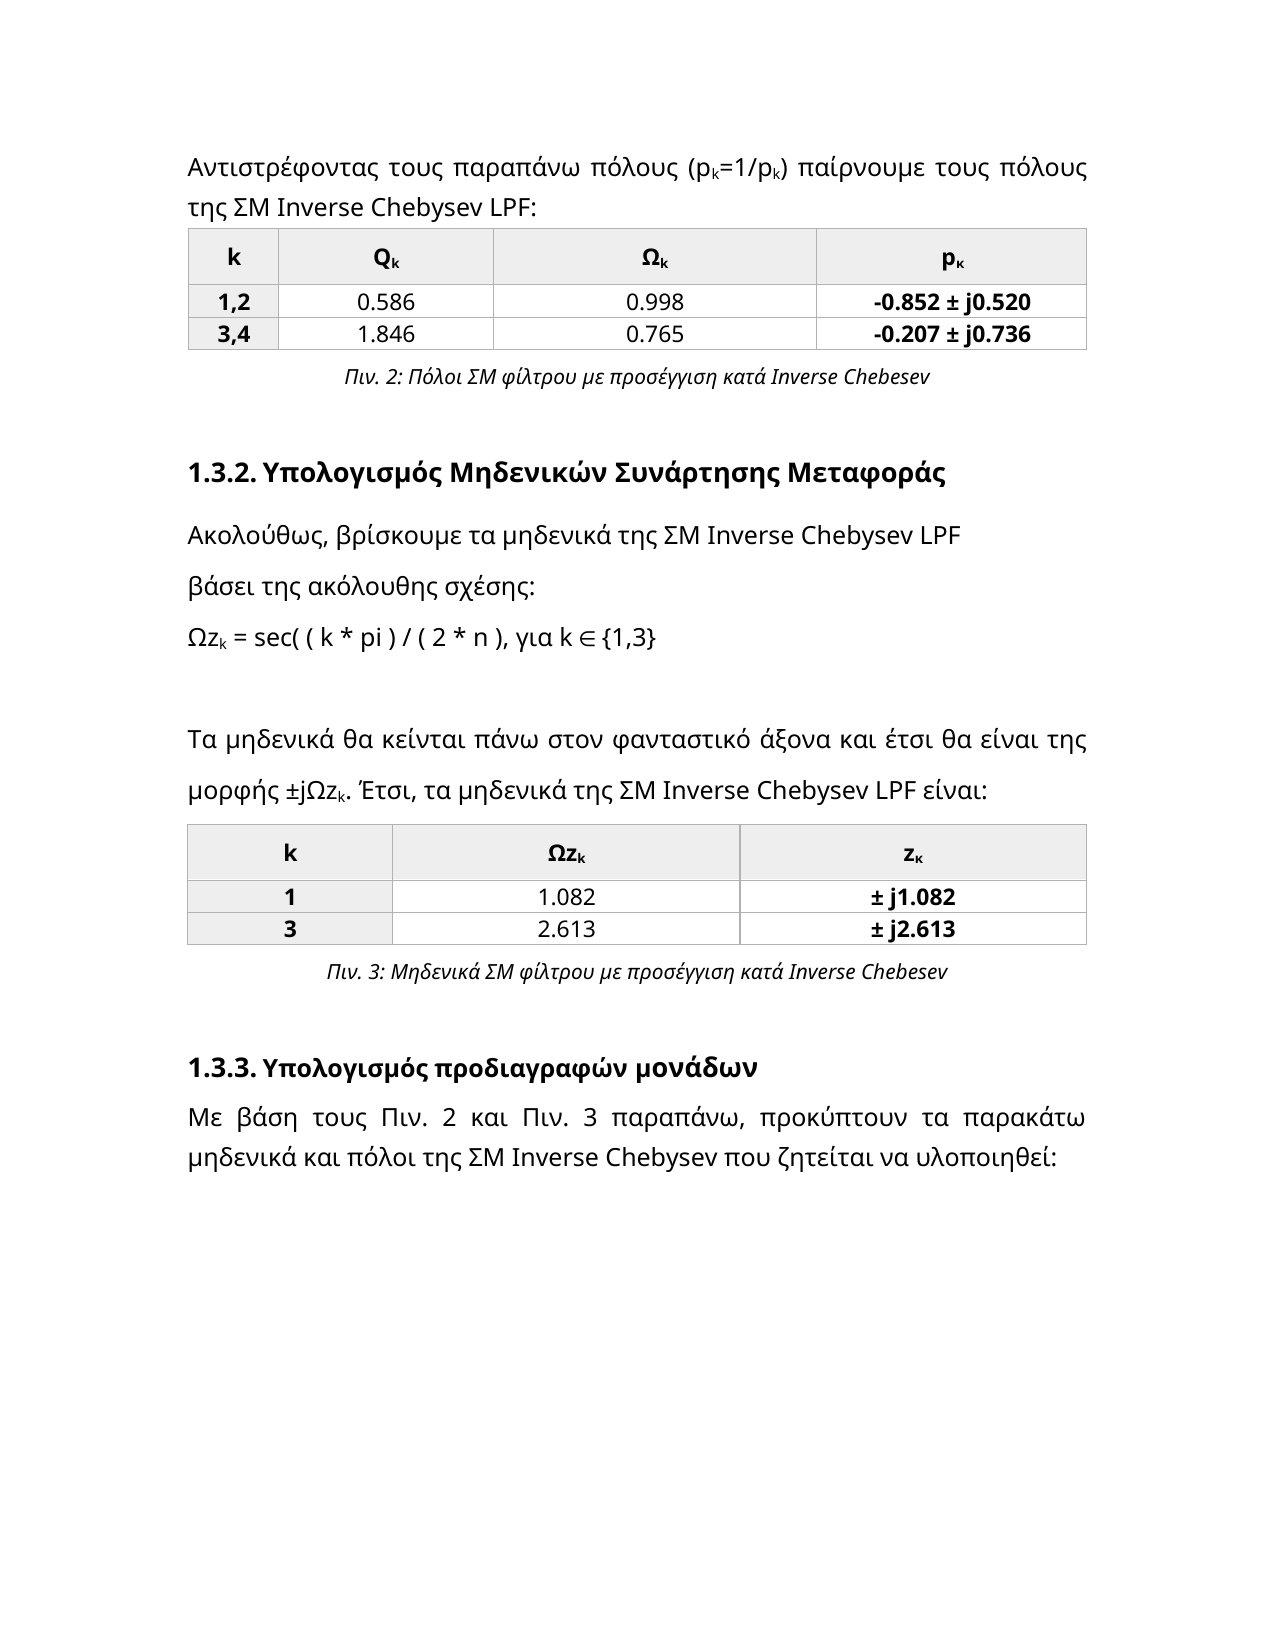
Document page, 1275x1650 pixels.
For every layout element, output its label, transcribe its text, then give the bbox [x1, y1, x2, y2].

table_header Ωk [494, 229, 816, 284]
table_header k [189, 229, 278, 284]
table_cell -0.207 ± j0.736 [817, 318, 1086, 349]
table_cell ± j2.613 [741, 913, 1086, 944]
text Ωzk = sec( ( k * pi ) / ( 2 * n ), για k ∈ {1,3} [187, 619, 1087, 653]
text Πιν. 3: Μηδενικά ΣΜ φίλτρου με προσέγγιση κατά Inverse Chebesev [187, 957, 1086, 986]
table_cell 0.998 [494, 285, 816, 317]
table_cell 1.846 [279, 318, 493, 349]
text Τα μηδενικά θα κείνται πάνω στον φανταστικό άξονα και έτσι θα είναι της μορφής ±jΩzk. Έτσι, τα μηδενικά της ΣΜ Inverse Chebysev LPF είναι: [187, 721, 1087, 807]
text Με βάση τους Πιν. 2 και Πιν. 3 παραπάνω, προκύπτουν τα παρακάτω μηδενικά και πόλοι της ΣΜ Inverse Chebysev που ζητείται να υλοποιηθεί: [187, 1100, 1087, 1173]
subtitle Υπολογισμός Μηδενικών Συνάρτησης Μεταφοράς [187, 453, 1087, 490]
table_header k [188, 825, 392, 879]
table_cell 1,2 [189, 285, 278, 317]
table_header zκ [741, 825, 1086, 879]
table_header pκ [817, 229, 1086, 284]
table_cell 0.765 [494, 318, 816, 349]
table_cell 0.586 [279, 285, 493, 317]
text Αντιστρέφοντας τους παραπάνω πόλους (pk=1/pk) παίρνουμε τους πόλους της ΣΜ Inverse Chebysev LPF: [187, 150, 1087, 223]
text βάσει της ακόλουθης σχέσης: [187, 568, 1087, 602]
table_header Ωzk [393, 825, 739, 879]
text Πιν. 2: Πόλοι ΣΜ φίλτρου με προσέγγιση κατά Inverse Chebesev [187, 362, 1086, 390]
table_cell ± j1.082 [741, 881, 1086, 912]
table_header Qk [279, 229, 493, 284]
text Ακολούθως, βρίσκουμε τα μηδενικά της ΣΜ Inverse Chebysev LPF [187, 517, 1087, 551]
table_cell 1.082 [393, 881, 739, 912]
table_cell 1 [188, 881, 392, 912]
table_cell 2.613 [393, 913, 739, 944]
subtitle Υπολογισμός προδιαγραφών μονάδων [187, 1048, 1087, 1085]
table_cell 3,4 [189, 318, 278, 349]
table_cell -0.852 ± j0.520 [817, 285, 1086, 317]
table_cell 3 [188, 913, 392, 944]
